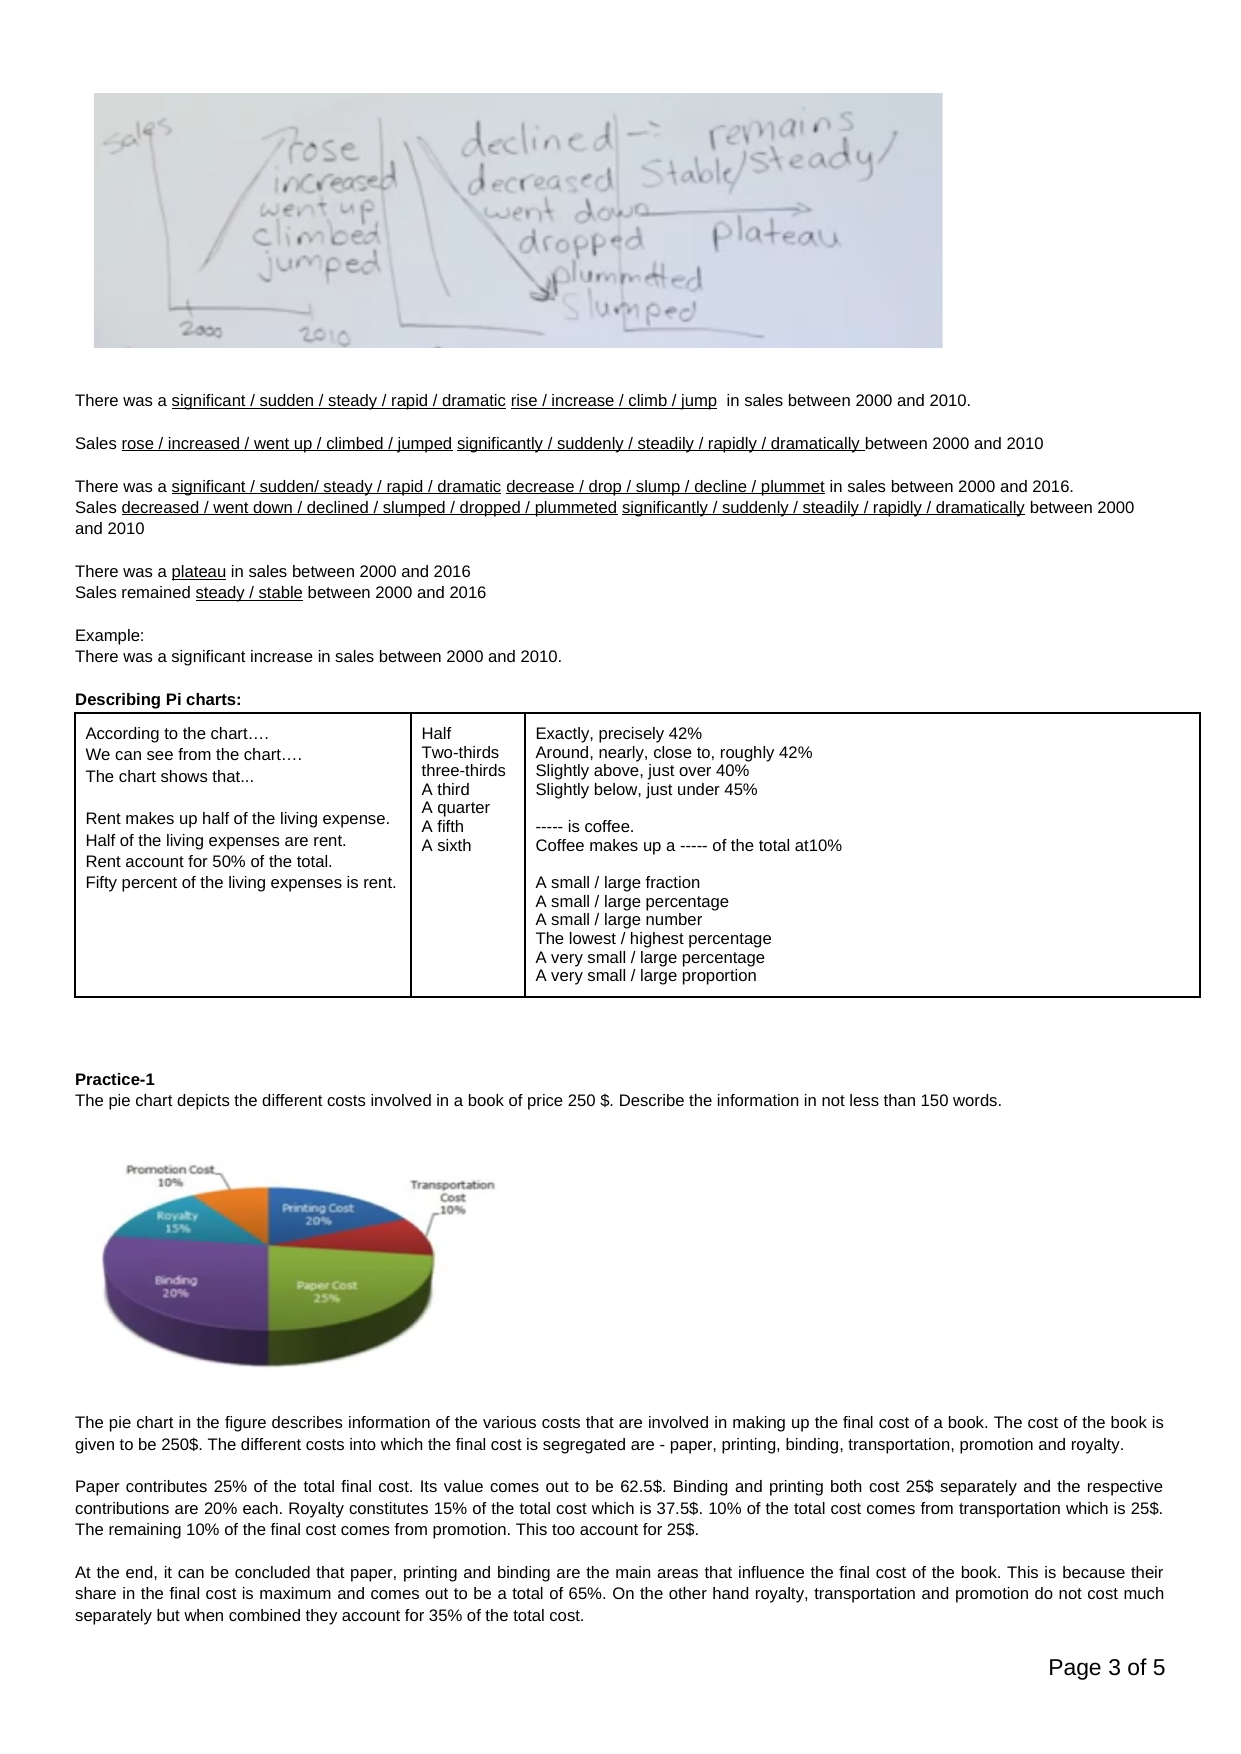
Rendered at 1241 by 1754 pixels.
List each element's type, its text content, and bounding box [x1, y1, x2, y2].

text Example: [75, 626, 1165, 645]
text The pie chart in the figure describes information of the various costs that are involved in making up the final cost of a book. The cost of the book is given to be 250$. The different costs into which the final cost is segregated are - paper, printing, binding, transportation, promotion and royalty. [75, 1414, 1165, 1454]
text Sales rose / increased / went up / climbed / jumped significantly / suddenly / steadily / rapidly / dramatically between 2000 and 2010 [75, 434, 1165, 453]
text There was a plateau in sales between 2000 and 2016 [75, 562, 1165, 581]
text There was a significant increase in sales between 2000 and 2010. [75, 648, 1165, 666]
text There was a significant / sudden / steady / rapid / dramatic rise / increase / climb / jump in sales between 2000 and 2010. [75, 391, 1165, 410]
text At the end, it can be concluded that paper, printing and binding are the main areas that influence the final cost of the book. This is because their share in the final cost is maximum and comes out to be a total of 65%. On the other hand royalty, transportation and promotion do not cost much separately but when combined they account for 35% of the total cost. [75, 1563, 1165, 1624]
text Sales remained steady / stable between 2000 and 2016 [75, 584, 1165, 602]
text Sales decreased / went down / declined / slumped / dropped / plummeted significantly / suddenly / steadily / rapidly / dramatically between 2000 and 2010 [75, 498, 1165, 538]
table_header Exactly, precisely 42% Around, nearly, close to, roughly 42% Slightly above, just over 40% Slightly below, just under 45% ----- is coffee. Coffee makes up a ----- of the total at10% A small / large fraction A small / large percentage A small / large number The lowest / highest percentage A very small / large percentage A very small / large proportion [526, 714, 1199, 996]
table_header Half Two-thirds three-thirds A third A quarter A fifth A sixth [412, 714, 524, 996]
text Paper contributes 25% of the total final cost. Its value comes out to be 62.5$. Binding and printing both cost 25$ separately and the respective contributions are 20% each. Royalty constitutes 15% of the total cost which is 37.5$. 10% of the total cost comes from transportation which is 25$. The remaining 10% of the final cost comes from promotion. This too account for 25$. [75, 1478, 1165, 1539]
table_header According to the chart…. We can see from the chart…. The chart shows that... Rent makes up half of the living expense. Half of the living expenses are rent. Rent account for 50% of the total. Fifty percent of the living expenses is rent. [76, 714, 410, 996]
text The pie chart depicts the different costs involved in a book of price 250 $. Describe the information in not less than 150 words. [75, 1091, 1165, 1110]
text Practice-1 [75, 1070, 1165, 1088]
picture [93, 93, 943, 348]
picture [93, 1152, 503, 1370]
text Describing Pi charts: [75, 690, 1165, 709]
text There was a significant / sudden/ steady / rapid / dramatic decrease / drop / slump / decline / plummet in sales between 2000 and 2016. [75, 477, 1165, 496]
